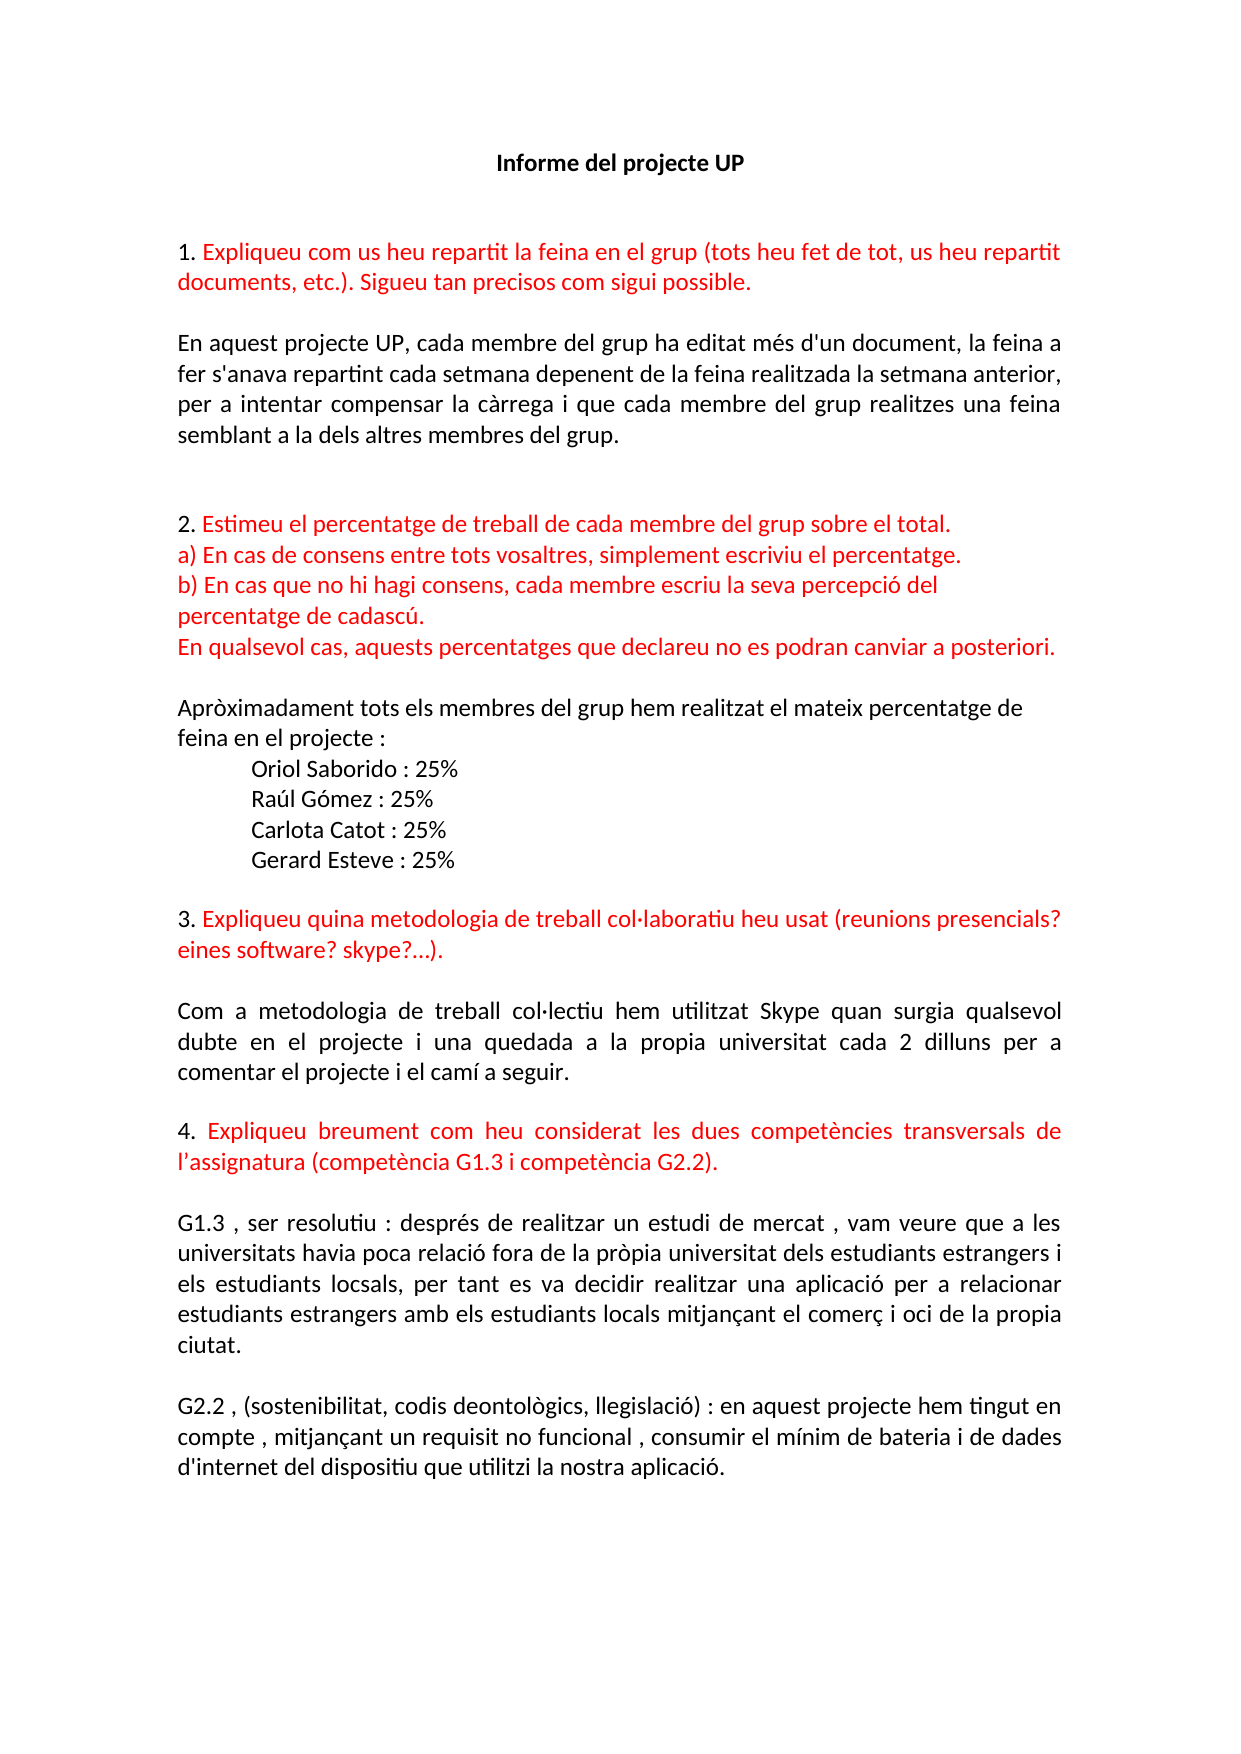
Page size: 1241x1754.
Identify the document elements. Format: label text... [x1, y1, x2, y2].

text Carlota Catot : 25% [177, 814, 1063, 844]
text a) En cas de consens entre tots vosaltres, simplement escriviu el percentatge. [177, 539, 1063, 569]
text Raúl Gómez : 25% [177, 783, 1063, 814]
text 4. Expliqueu breument com heu considerat les dues competències transversals de l’assignatura (competència G1.3 i competència G2.2). [177, 1115, 1063, 1176]
text En aquest projecte UP, cada membre del grup ha editat més d'un document, la feina a fer s'anava repartint cada setmana depenent de la feina realitzada la setmana anterior, per a intentar compensar la càrrega i que cada membre del grup realitzes una feina semblant a la dels altres membres del grup. [177, 327, 1063, 449]
text Apròximadament tots els membres del grup hem realitzat el mateix percentatge de feina en el projecte : [177, 692, 1063, 753]
text Gerard Esteve : 25% [177, 844, 1063, 875]
text G2.2 , (sostenibilitat, codis deontològics, llegislació) : en aquest projecte hem tingut en compte , mitjançant un requisit no funcional , consumir el mínim de bateria i de dades d'internet del dispositiu que utilitzi la nostra aplicació. [177, 1390, 1063, 1482]
text 2. Estimeu el percentatge de treball de cada membre del grup sobre el total. [177, 508, 1063, 539]
text 1. Expliqueu com us heu repartit la feina en el grup (tots heu fet de tot, us heu repartit documents, etc.). Sigueu tan precisos com sigui possible. [177, 236, 1063, 297]
text Informe del projecte UP [177, 148, 1063, 178]
text Com a metodologia de treball col·lectiu hem utilitzat Skype quan surgia qualsevol dubte en el projecte i una quedada a la propia universitat cada 2 dilluns per a comentar el projecte i el camí a seguir. [177, 995, 1063, 1087]
text b) En cas que no hi hagi consens, cada membre escriu la seva percepció del percentatge de cadascú. [177, 569, 1063, 631]
text En qualsevol cas, aquests percentatges que declareu no es podran canviar a posteriori. [177, 631, 1063, 661]
text G1.3 , ser resolutiu : després de realitzar un estudi de mercat , vam veure que a les universitats havia poca relació fora de la pròpia universitat dels estudiants estrangers i els estudiants locsals, per tant es va decidir realitzar una aplicació per a relacionar estudiants estrangers amb els estudiants locals mitjançant el comerç i oci de la propia ciutat. [177, 1207, 1063, 1359]
text Oriol Saborido : 25% [177, 753, 1063, 783]
text 3. Expliqueu quina metodologia de treball col·laboratiu heu usat (reunions presencials? eines software? skype?…). [177, 903, 1063, 964]
